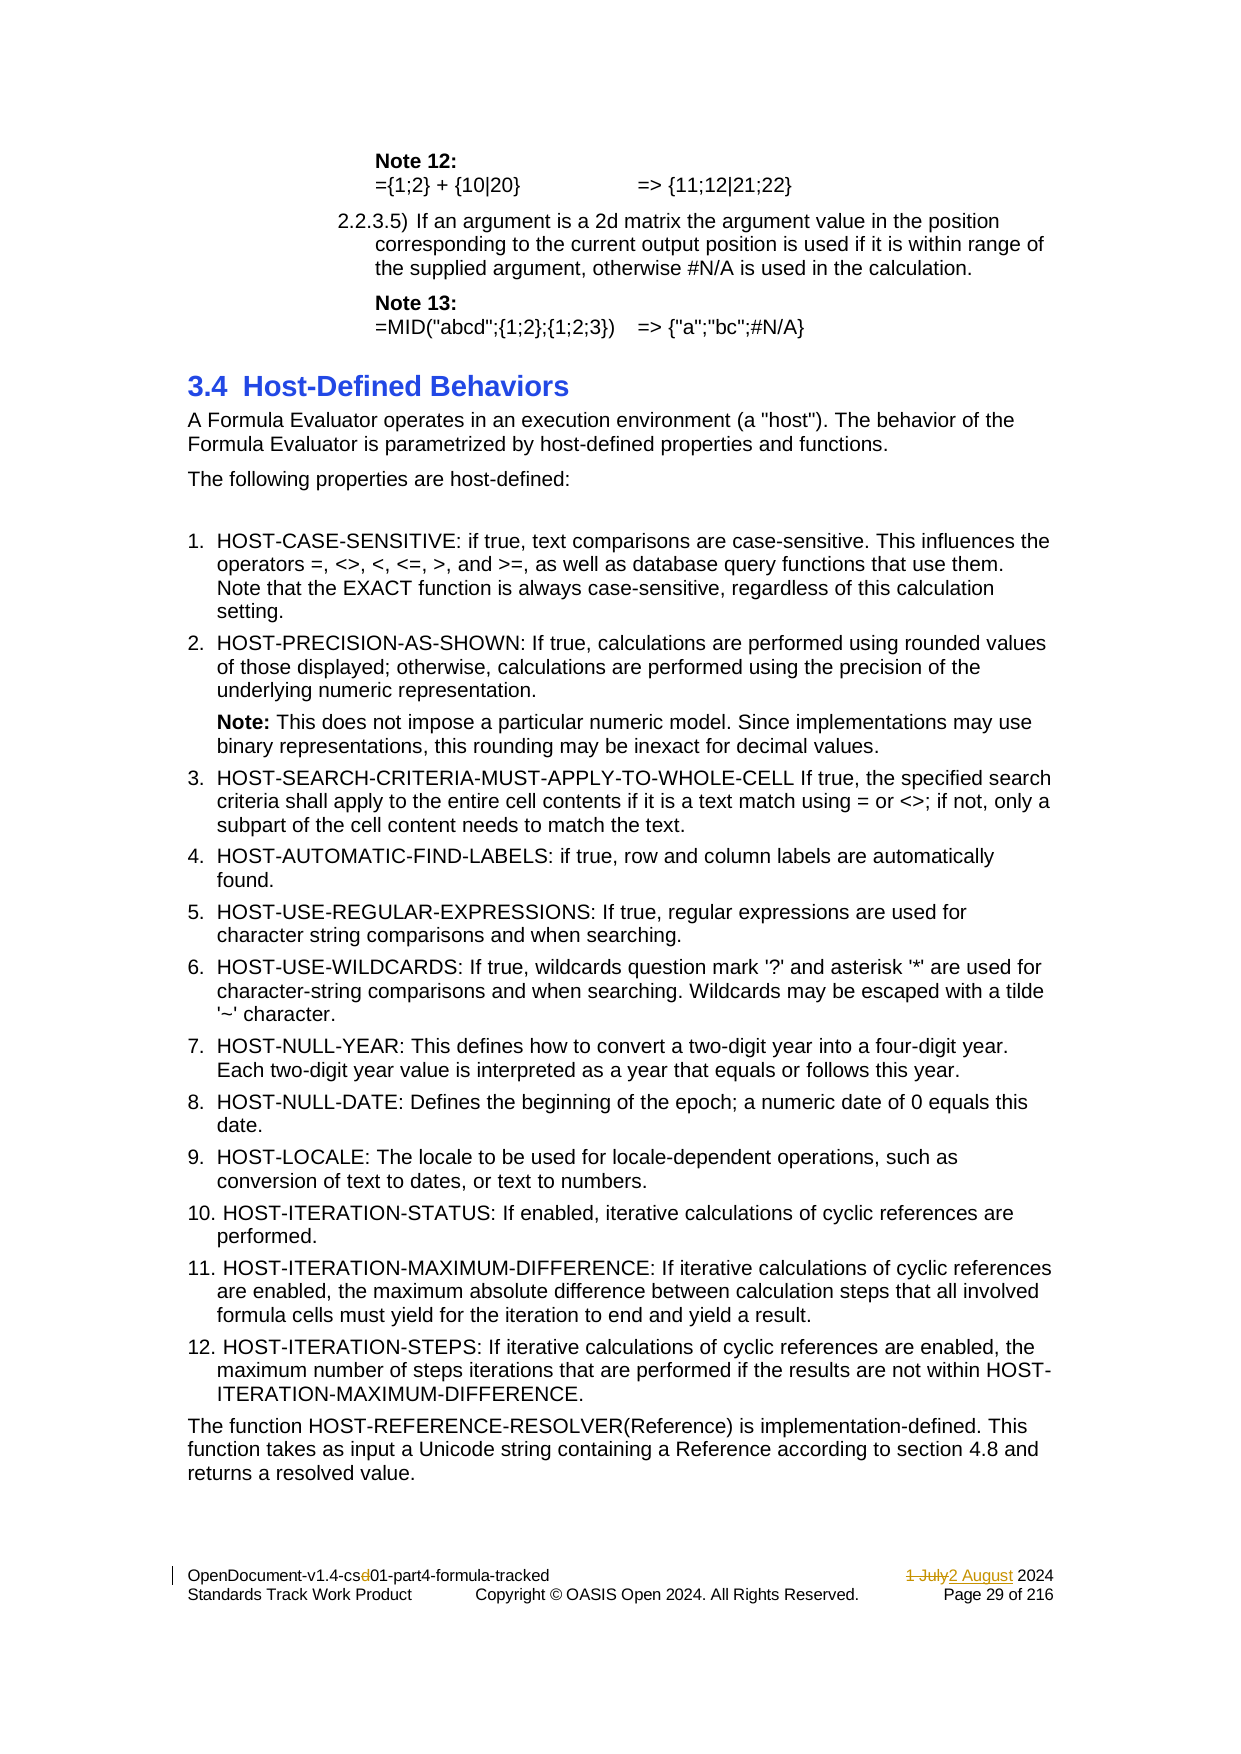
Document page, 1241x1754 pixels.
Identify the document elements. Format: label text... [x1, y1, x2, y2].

subtitle Host-Defined Behaviors [187, 370, 1053, 402]
list HOST-ITERATION-MAXIMUM-DIFFERENCE: If iterative calculations of cyclic references are enabled, the maximum absolute difference between calculation steps that all involved formula cells must yield for the iteration to end and yield a result. [187, 1256, 1053, 1327]
list HOST-AUTOMATIC-FIND-LABELS: if true, row and column labels are automatically found. [187, 845, 1053, 892]
text A Formula Evaluator operates in an execution environment (a "host"). The behavior of the Formula Evaluator is parametrized by host-defined properties and functions. [187, 408, 1053, 456]
list HOST-NULL-YEAR: This defines how to convert a two-digit year into a four-digit year. Each two-digit year value is interpreted as a year that equals or follows this year. [187, 1035, 1053, 1082]
list HOST-NULL-DATE: Defines the beginning of the epoch; a numeric date of 0 equals this date. [187, 1090, 1053, 1137]
list HOST-PRECISION-AS-SHOWN: If true, calculations are performed using rounded values of those displayed; otherwise, calculations are performed using the precision of the underlying numeric representation. [187, 632, 1053, 702]
text The following properties are host-defined: [187, 468, 1053, 515]
list HOST-SEARCH-CRITERIA-MUST-APPLY-TO-WHOLE-CELL If true, the specified search criteria shall apply to the entire cell contents if it is a text match using = or <>; if not, only a subpart of the cell content needs to match the text. [187, 766, 1053, 837]
list Note 12: ={1;2} + {10|20} => {11;12|21;22} [337, 150, 1053, 197]
list HOST-ITERATION-STATUS: If enabled, iterative calculations of cyclic references are performed. [187, 1201, 1053, 1248]
list Note 13: =MID("abcd";{1;2};{1;2;3}) => {"a";"bc";#N/A} [337, 292, 1053, 339]
list HOST-LOCALE: The locale to be used for locale-dependent operations, such as conversion of text to dates, or text to numbers. [187, 1146, 1053, 1193]
list HOST-ITERATION-STEPS: If iterative calculations of cyclic references are enabled, the maximum number of steps iterations that are performed if the results are not within HOST-ITERATION-MAXIMUM-DIFFERENCE. [187, 1335, 1053, 1406]
list HOST-USE-REGULAR-EXPRESSIONS: If true, regular expressions are used for character string comparisons and when searching. [187, 900, 1053, 947]
list HOST-CASE-SENSITIVE: if true, text comparisons are case-sensitive. This influences the operators =, <>, <, <=, >, and >=, as well as database query functions that use them. Note that the EXACT function is always case-sensitive, regardless of this calculation setting. [187, 529, 1053, 623]
text The function HOST-REFERENCE-RESOLVER(Reference) is implementation-defined. This function takes as input a Unicode string containing a Reference according to section 4.8 and returns a resolved value. [187, 1414, 1053, 1485]
list If an argument is a 2d matrix the argument value in the position corresponding to the current output position is used if it is within range of the supplied argument, otherwise #N/A is used in the calculation. [337, 209, 1053, 280]
list HOST-USE-WILDCARDS: If true, wildcards question mark '?' and asterisk '*' are used for character-string comparisons and when searching. Wildcards may be escaped with a tilde '~' character. [187, 956, 1053, 1026]
list Note: This does not impose a particular numeric model. Since implementations may use binary representations, this rounding may be inexact for decimal values. [187, 711, 1053, 758]
